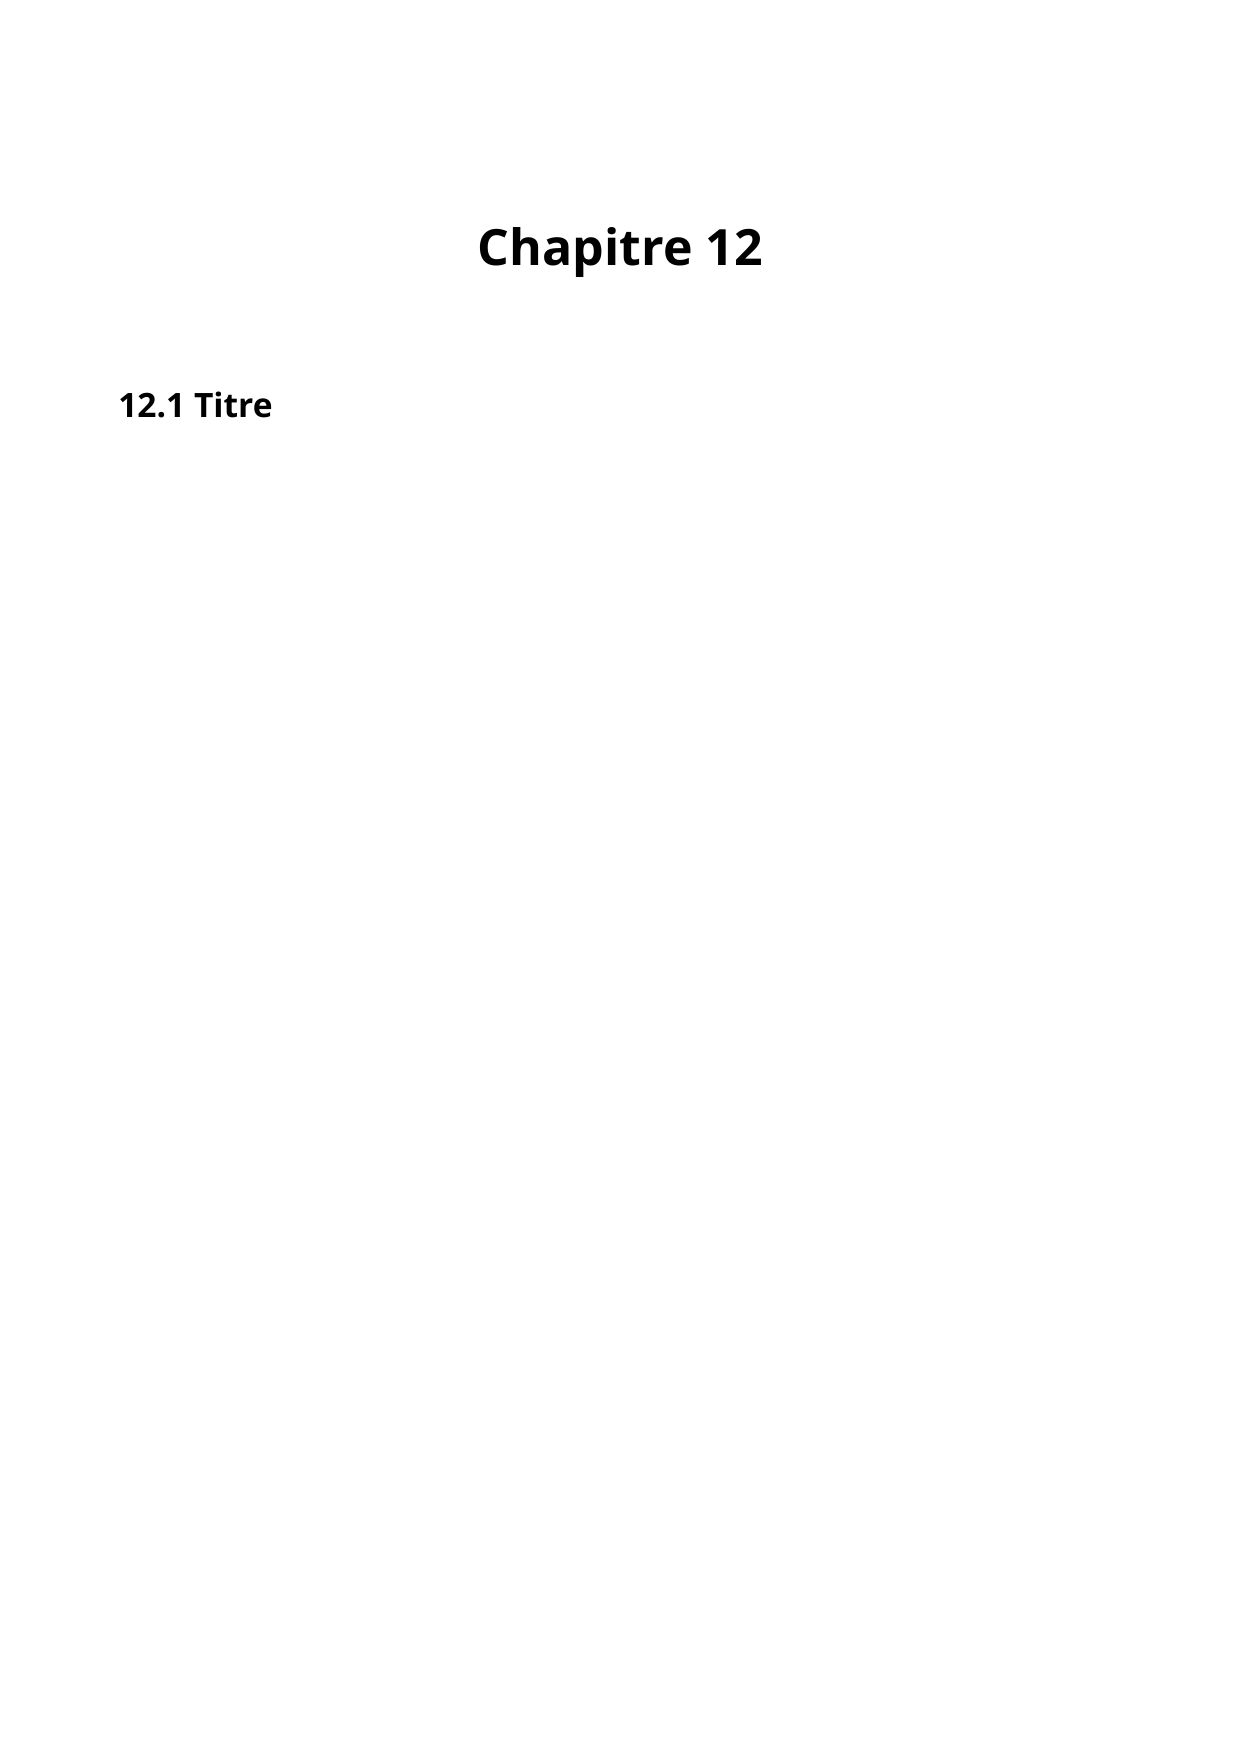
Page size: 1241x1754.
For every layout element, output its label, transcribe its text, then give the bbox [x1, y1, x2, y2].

subtitle 12.1 Titre [118, 382, 1122, 428]
subtitle Chapitre 12 [118, 212, 1122, 348]
